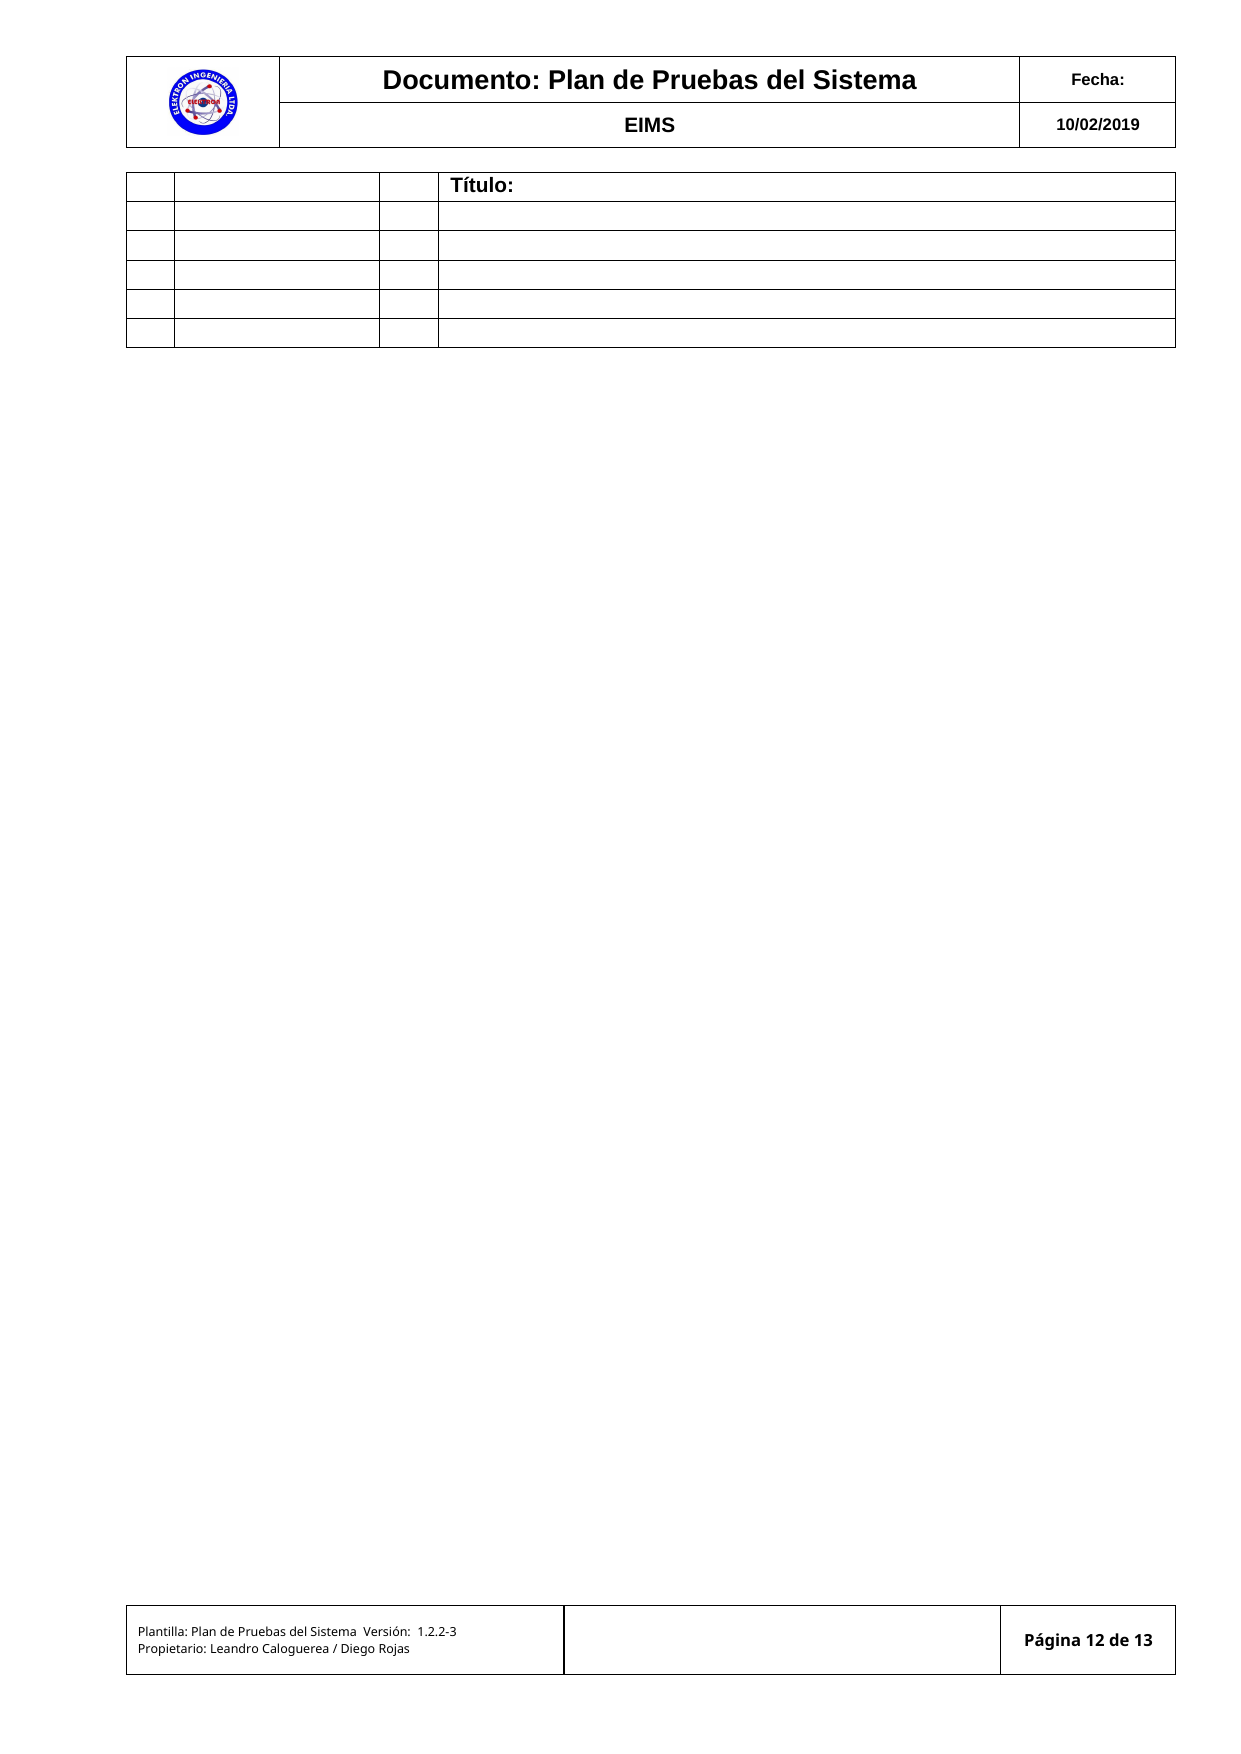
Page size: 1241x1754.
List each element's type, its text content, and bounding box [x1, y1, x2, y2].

table_cell [439, 261, 1175, 289]
table_cell [175, 290, 379, 318]
table_cell [380, 261, 438, 289]
table_cell [175, 173, 379, 201]
picture [167, 67, 239, 136]
table_cell [127, 173, 174, 201]
table_cell [439, 202, 1175, 230]
table_cell [175, 231, 379, 259]
table_cell [380, 231, 438, 259]
table_cell [127, 319, 174, 347]
table_cell [175, 319, 379, 347]
table_cell [439, 319, 1175, 347]
table_cell [127, 202, 174, 230]
table_cell [127, 231, 174, 259]
table_cell [380, 290, 438, 318]
table_cell Título: [439, 173, 1175, 201]
table_cell [439, 290, 1175, 318]
table_cell [439, 231, 1175, 259]
table_cell [127, 261, 174, 289]
table_cell [380, 319, 438, 347]
table_cell [127, 290, 174, 318]
table_cell [380, 202, 438, 230]
table_cell [175, 202, 379, 230]
table_cell [175, 261, 379, 289]
table_cell [380, 173, 438, 201]
